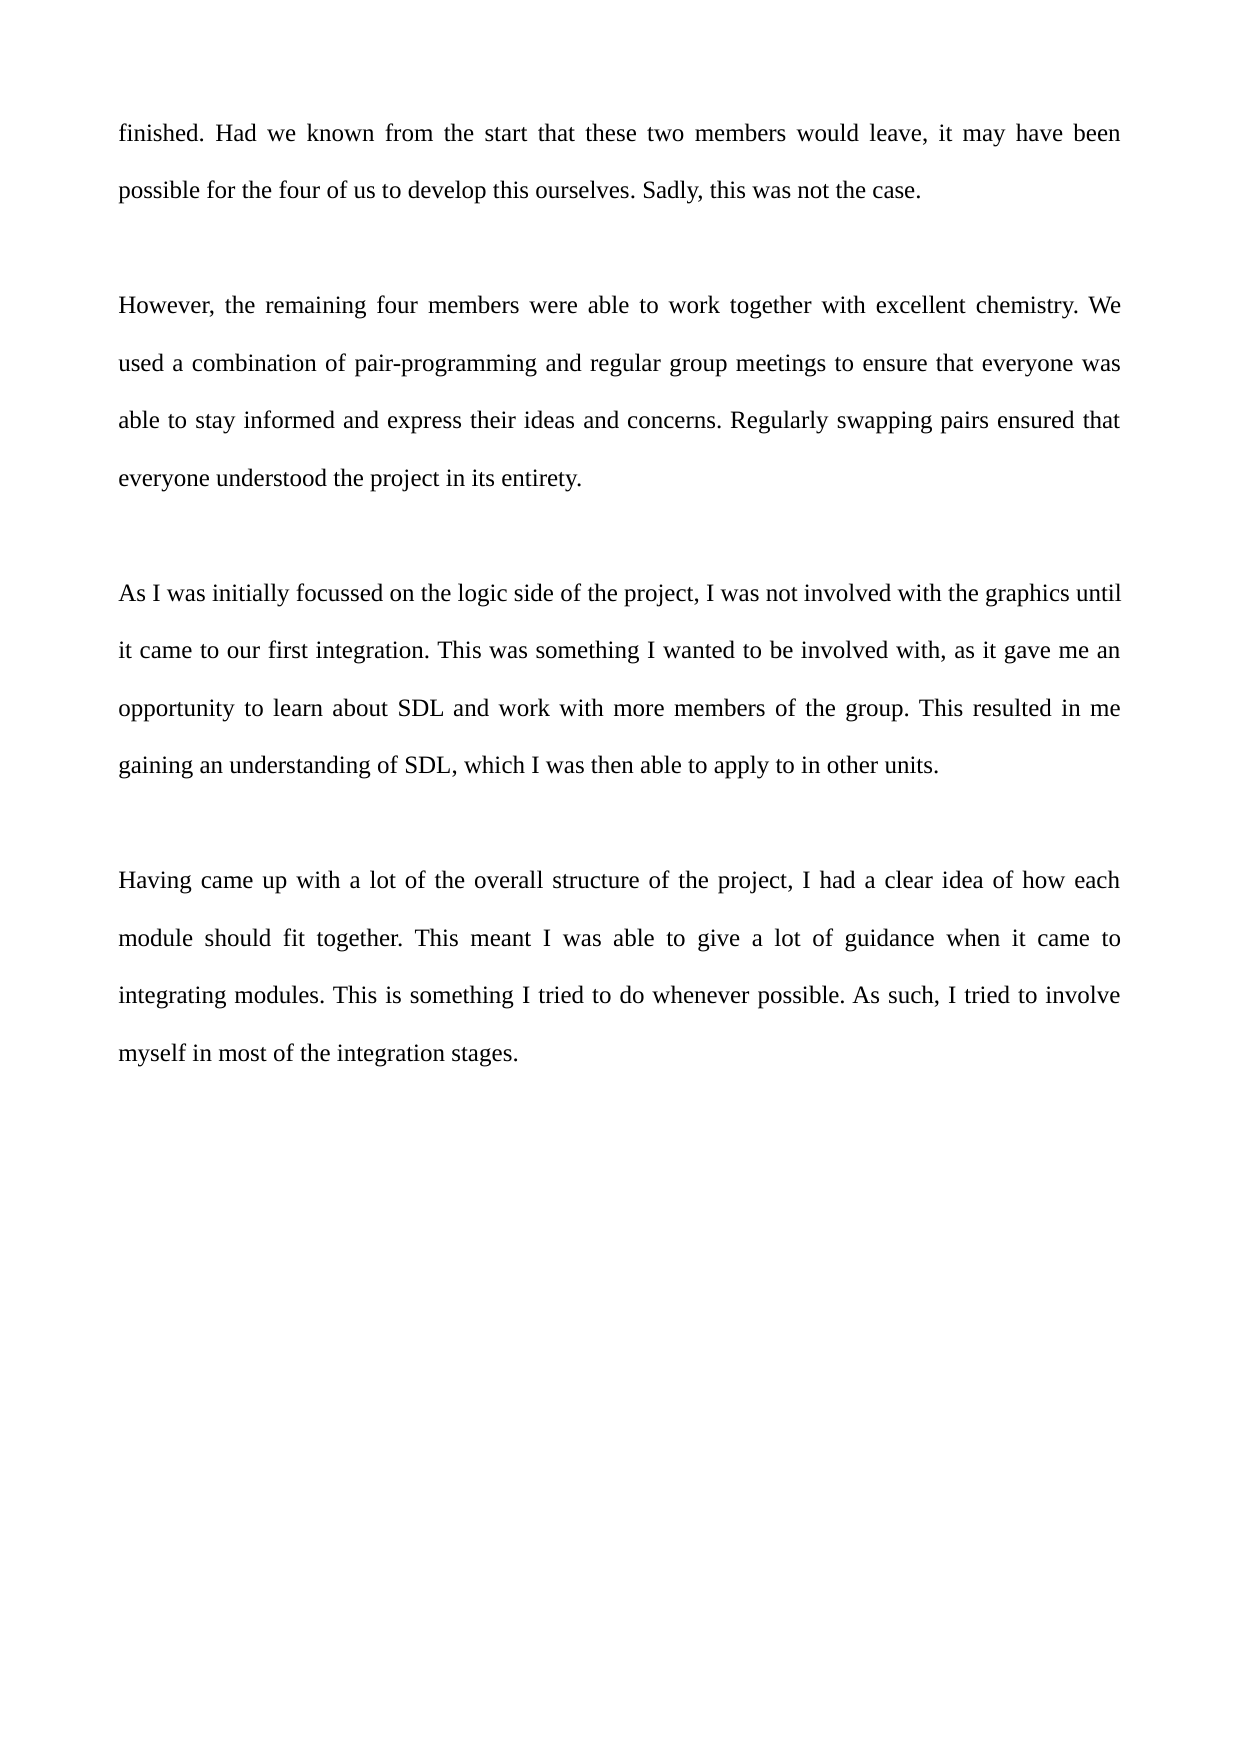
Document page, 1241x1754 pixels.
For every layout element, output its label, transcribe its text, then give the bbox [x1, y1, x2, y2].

text finished. Had we known from the start that these two members would leave, it may have been possible for the four of us to develop this ourselves. Sadly, this was not the case. [118, 118, 1122, 204]
text As I was initially focussed on the logic side of the project, I was not involved with the graphics until it came to our first integration. This was something I wanted to be involved with, as it gave me an opportunity to learn about SDL and work with more members of the group. This resulted in me gaining an understanding of SDL, which I was then able to apply to in other units. [118, 578, 1122, 779]
text Having came up with a lot of the overall structure of the project, I had a clear idea of how each module should fit together. This meant I was able to give a lot of guidance when it came to integrating modules. This is something I tried to do whenever possible. As such, I tried to involve myself in most of the integration stages. [118, 866, 1122, 1067]
text However, the remaining four members were able to work together with excellent chemistry. We used a combination of pair-programming and regular group meetings to ensure that everyone was able to stay informed and express their ideas and concerns. Regularly swapping pairs ensured that everyone understood the project in its entirety. [118, 291, 1122, 492]
